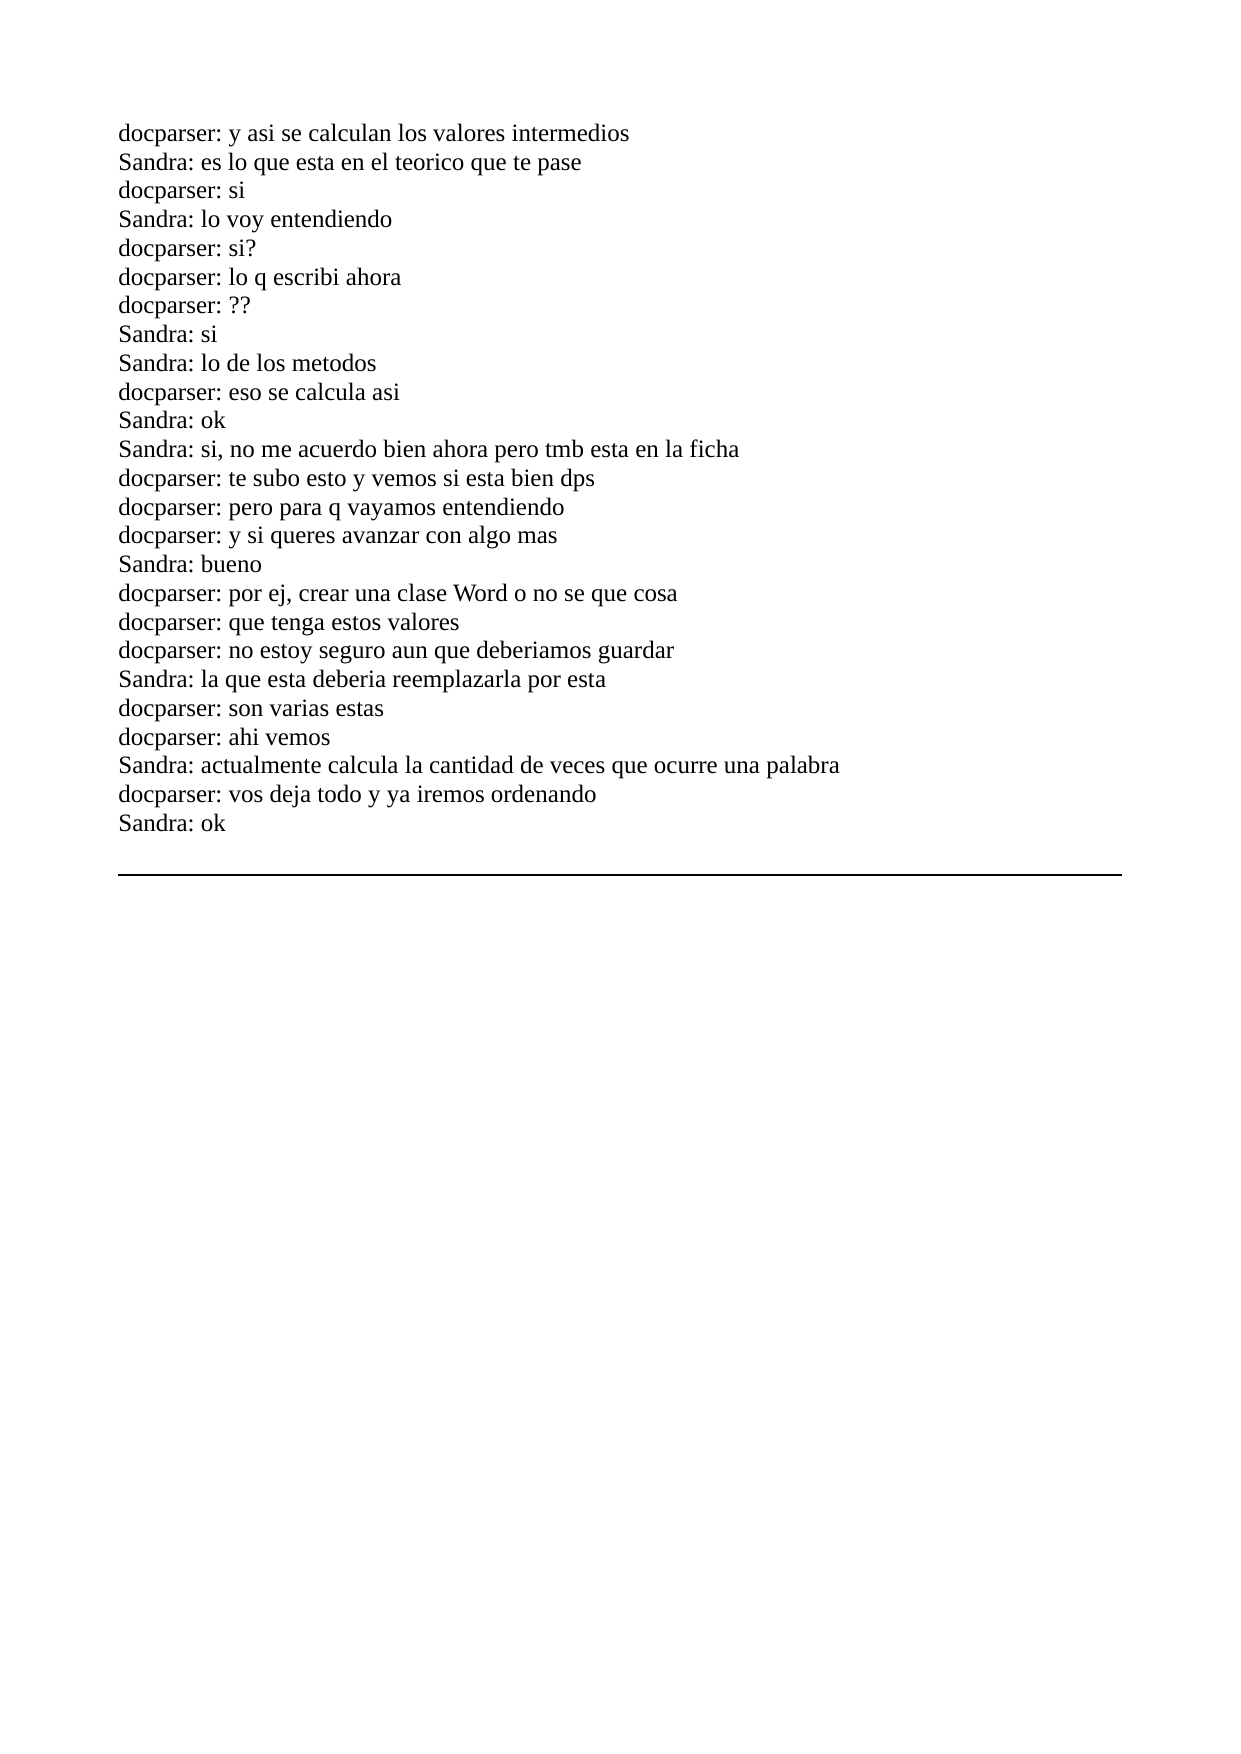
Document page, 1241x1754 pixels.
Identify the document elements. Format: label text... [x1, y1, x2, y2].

text docparser: que tenga estos valores [118, 607, 1122, 636]
text docparser: ahi vemos [118, 722, 1122, 751]
text docparser: ?? [118, 291, 1122, 319]
text docparser: te subo esto y vemos si esta bien dps [118, 463, 1122, 492]
text Sandra: lo de los metodos [118, 348, 1122, 377]
text Sandra: ok [118, 808, 1122, 837]
text Sandra: lo voy entendiendo [118, 204, 1122, 233]
text Sandra: si, no me acuerdo bien ahora pero tmb esta en la ficha [118, 434, 1122, 463]
text Sandra: ok [118, 406, 1122, 434]
text docparser: no estoy seguro aun que deberiamos guardar [118, 636, 1122, 664]
text Sandra: bueno [118, 549, 1122, 578]
text docparser: son varias estas [118, 693, 1122, 722]
text docparser: si? [118, 233, 1122, 262]
text docparser: pero para q vayamos entendiendo [118, 492, 1122, 521]
text docparser: y si queres avanzar con algo mas [118, 521, 1122, 549]
text docparser: y asi se calculan los valores intermedios [118, 118, 1122, 147]
text docparser: vos deja todo y ya iremos ordenando [118, 779, 1122, 808]
text Sandra: es lo que esta en el teorico que te pase [118, 147, 1122, 176]
text Sandra: actualmente calcula la cantidad de veces que ocurre una palabra [118, 751, 1122, 779]
text docparser: eso se calcula asi [118, 377, 1122, 406]
text Sandra: si [118, 319, 1122, 348]
text docparser: si [118, 176, 1122, 204]
text docparser: lo q escribi ahora [118, 262, 1122, 291]
text Sandra: la que esta deberia reemplazarla por esta [118, 664, 1122, 693]
text docparser: por ej, crear una clase Word o no se que cosa [118, 578, 1122, 607]
